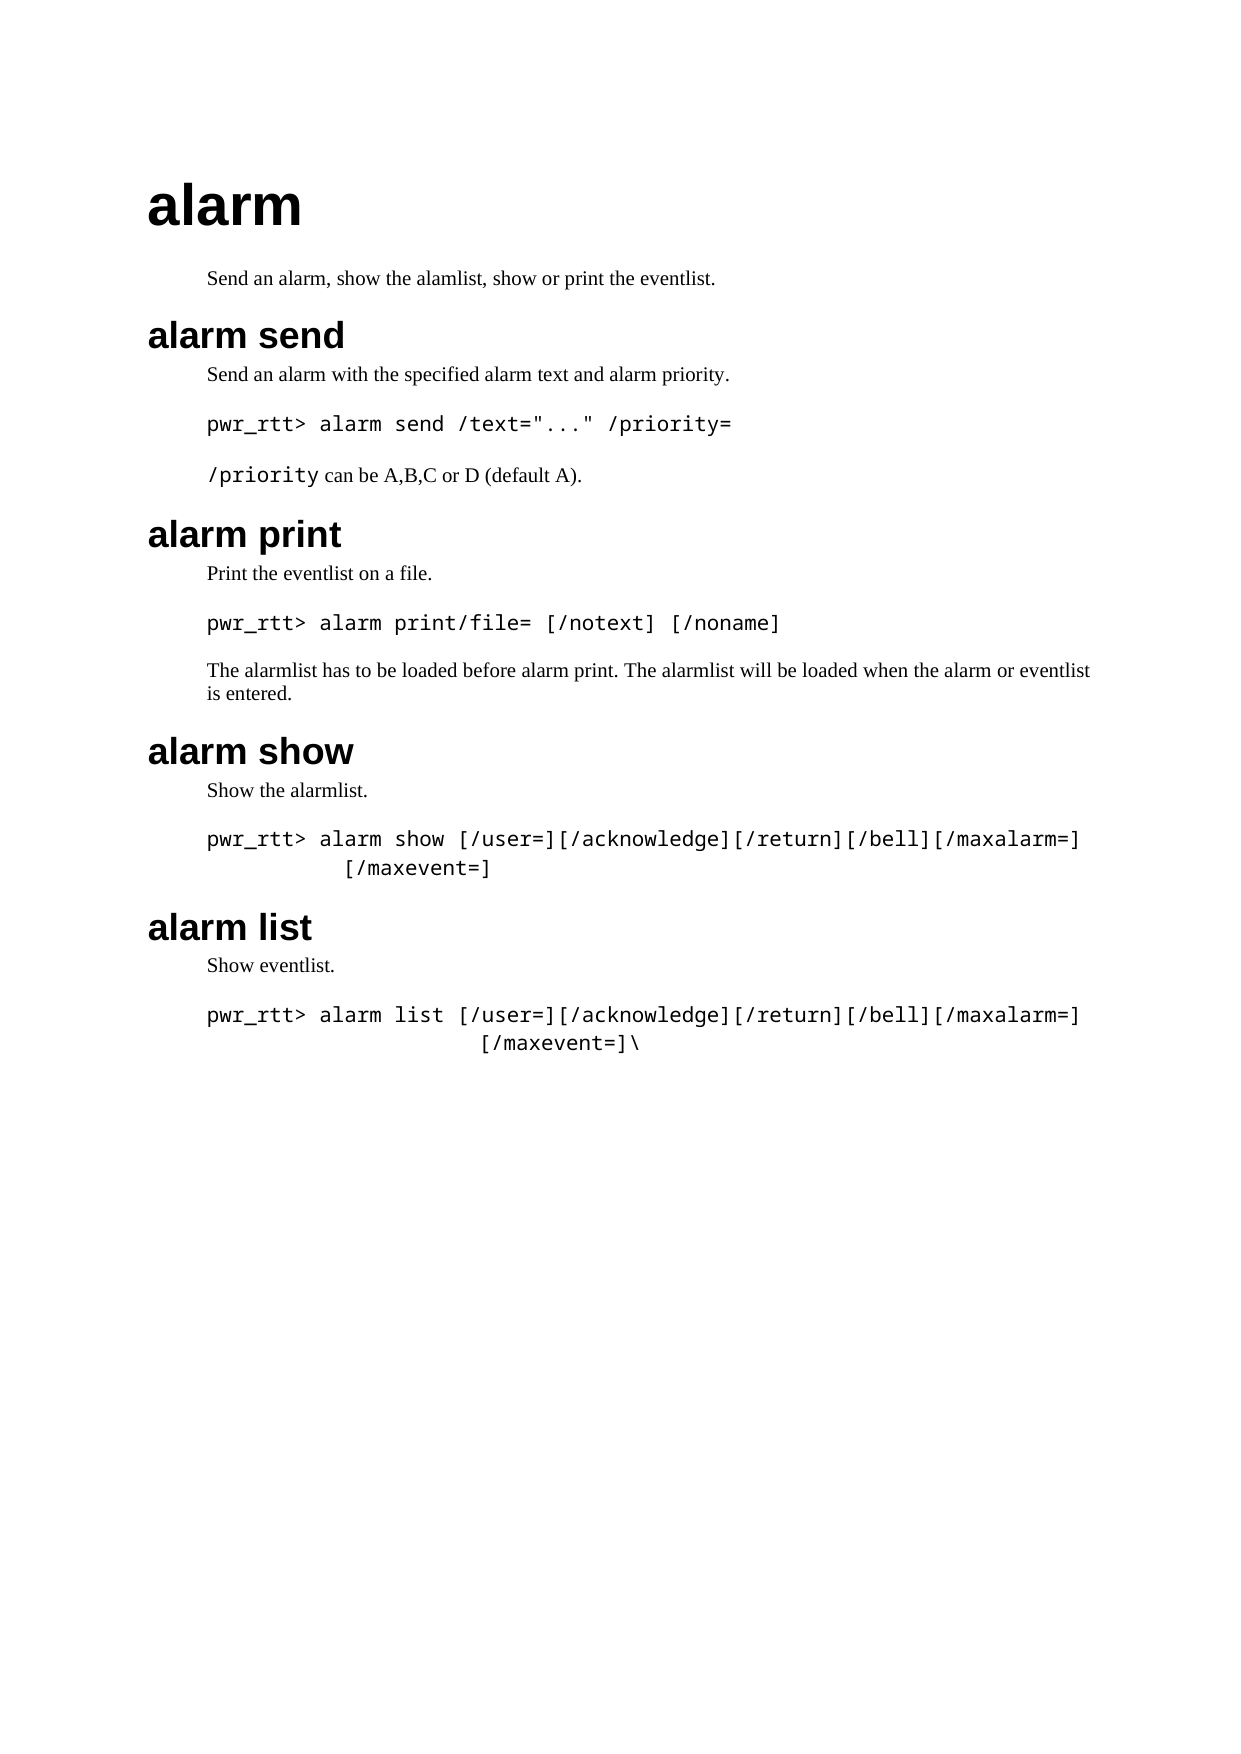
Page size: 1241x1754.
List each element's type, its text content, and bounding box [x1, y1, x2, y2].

subtitle alarm send [148, 315, 1092, 357]
text Show eventlist. [207, 954, 1092, 977]
text pwr_rtt> alarm print/file= [/notext] [/noname] [207, 608, 1092, 636]
subtitle alarm print [148, 514, 1092, 556]
text /priority can be A,B,C or D (default A). [207, 460, 1092, 489]
text [/maxevent=] [207, 853, 1092, 881]
subtitle alarm [148, 173, 1092, 238]
text Show the alarmlist. [207, 778, 1092, 801]
text pwr_rtt> alarm list [/user=][/acknowledge][/return][/bell][/maxalarm=] [207, 1000, 1092, 1028]
text pwr_rtt> alarm send /text="..." /priority= [207, 409, 1092, 437]
subtitle alarm show [148, 730, 1092, 772]
text [/maxevent=]\ [207, 1028, 1092, 1057]
text Send an alarm with the specified alarm text and alarm priority. [207, 363, 1092, 386]
subtitle alarm list [148, 906, 1092, 948]
text pwr_rtt> alarm show [/user=][/acknowledge][/return][/bell][/maxalarm=] [207, 824, 1092, 853]
text Print the eventlist on a file. [207, 562, 1092, 585]
text The alarmlist has to be loaded before alarm print. The alarmlist will be loaded when the alarm or eventlist is entered. [207, 659, 1092, 705]
text Send an alarm, show the alamlist, show or print the eventlist. [207, 267, 1092, 290]
